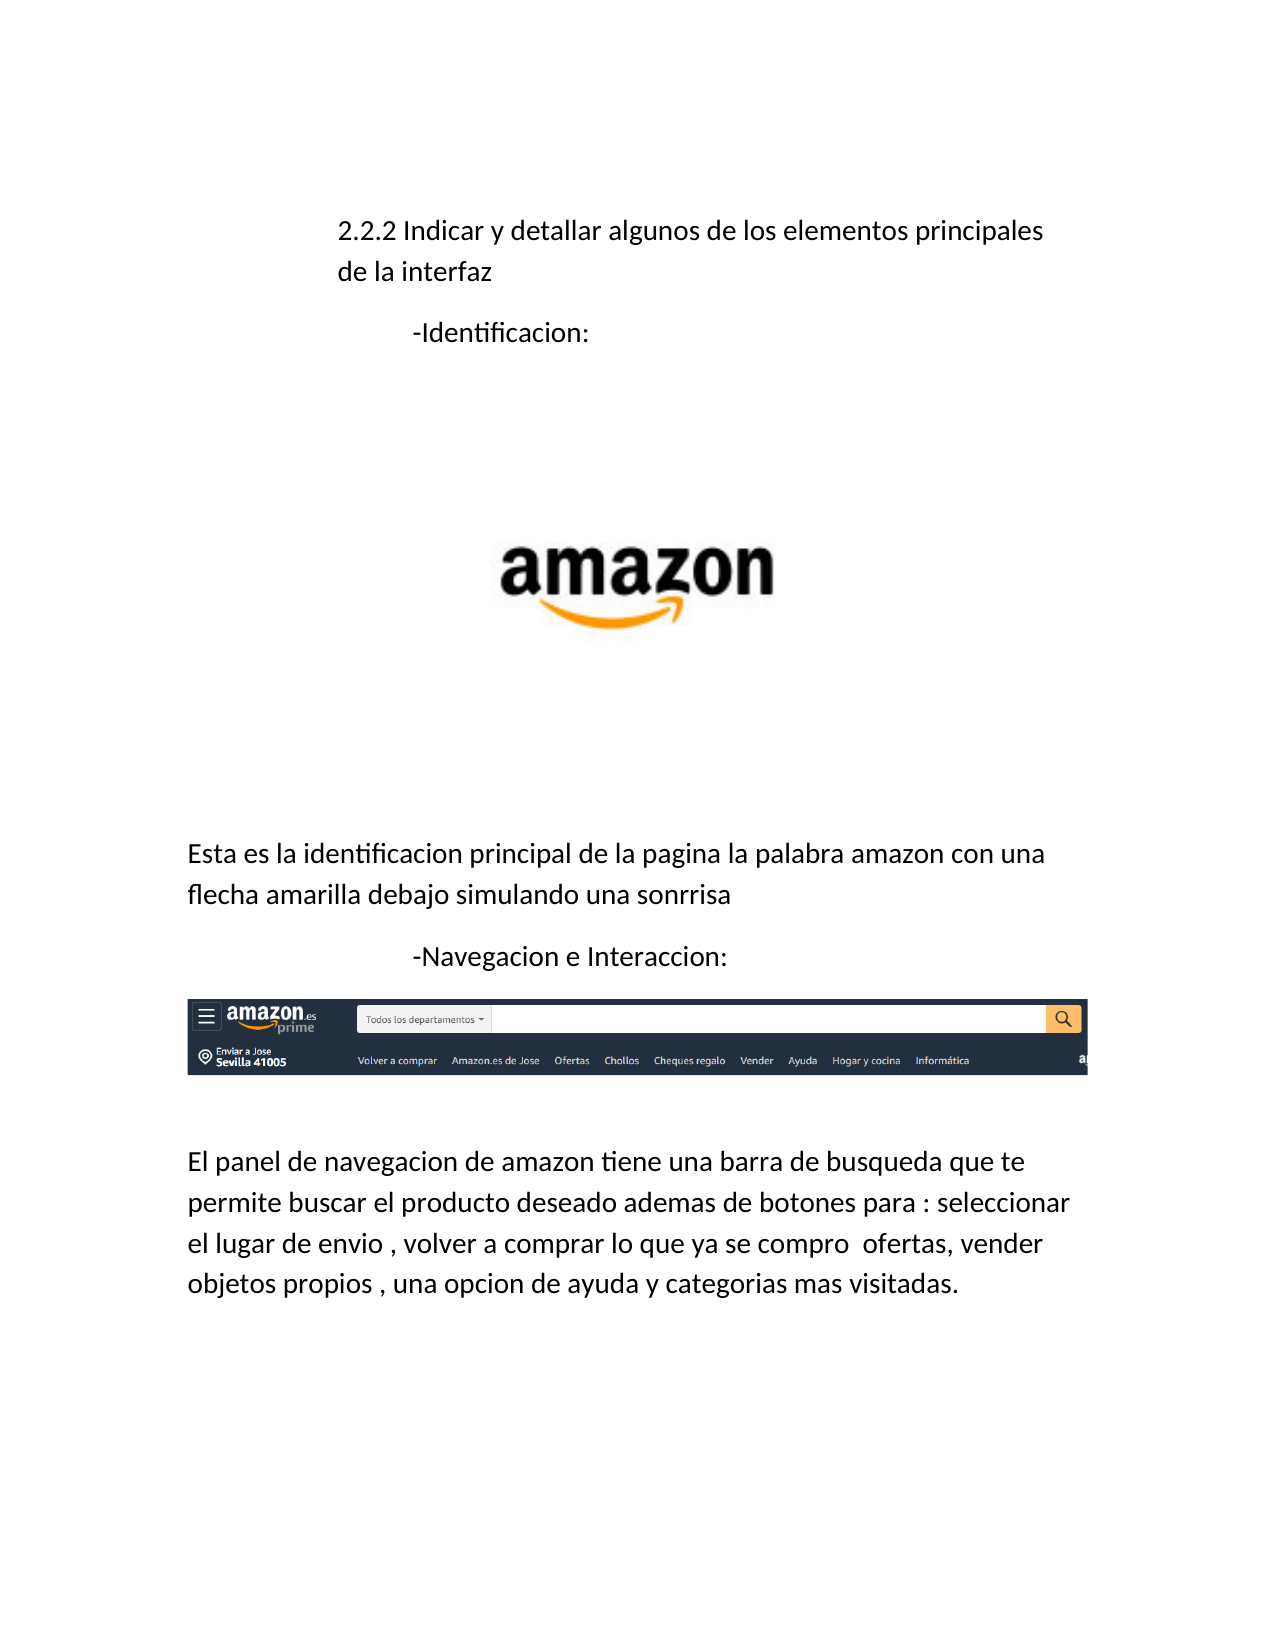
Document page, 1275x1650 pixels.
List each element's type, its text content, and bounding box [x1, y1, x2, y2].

picture [441, 376, 834, 768]
text -Navegacion e Interaccion: [187, 938, 1087, 973]
text -Identificacion: [187, 314, 1087, 350]
text Esta es la identificacion principal de la pagina la palabra amazon con una flecha amarilla debajo simulando una sonrrisa [187, 835, 1087, 912]
picture [187, 999, 1088, 1076]
text El panel de navegacion de amazon tiene una barra de busqueda que te permite buscar el producto deseado ademas de botones para : seleccionar el lugar de envio , volver a comprar lo que ya se compro ofertas, vender objetos propios , una opcion de ayuda y categorias mas visitadas. [187, 1143, 1087, 1301]
text 2.2.2 Indicar y detallar algunos de los elementos principales de la interfaz [187, 212, 1087, 288]
